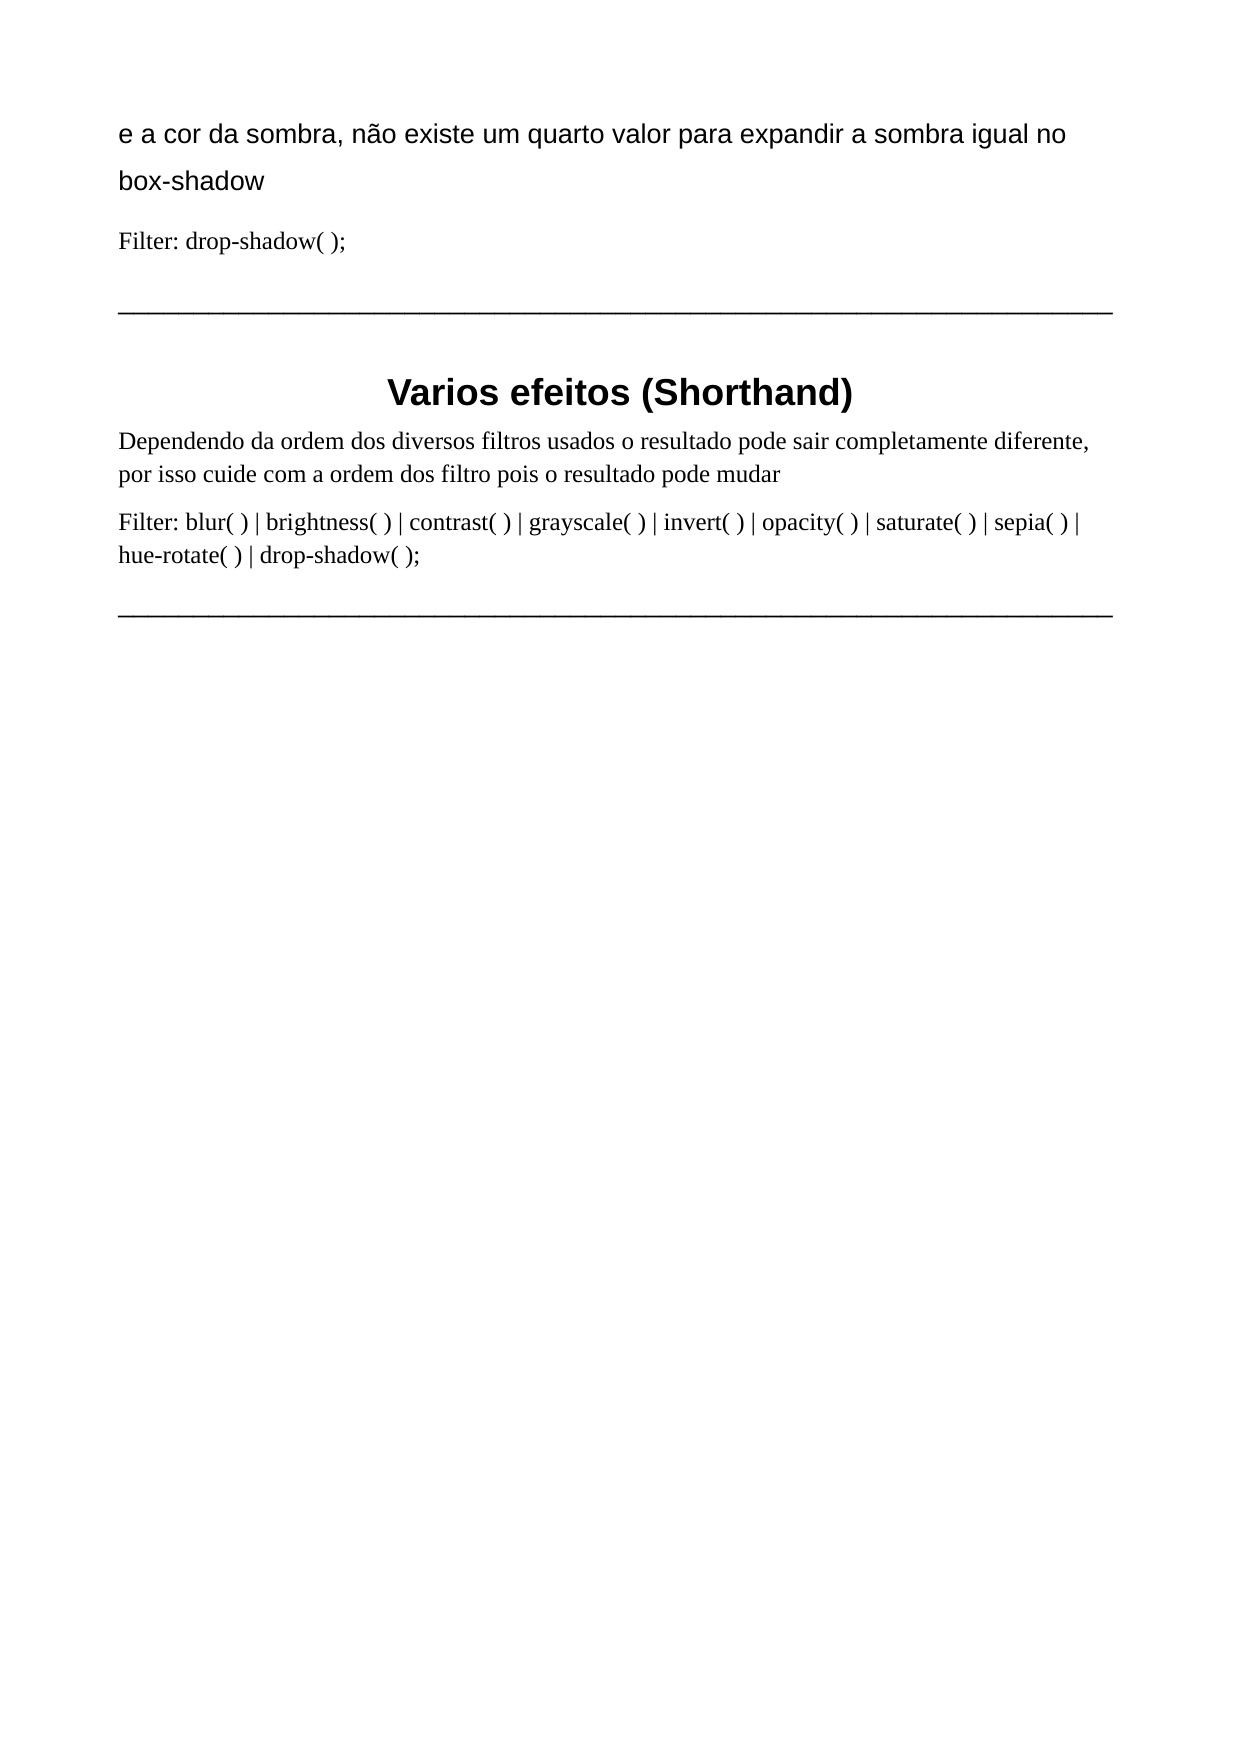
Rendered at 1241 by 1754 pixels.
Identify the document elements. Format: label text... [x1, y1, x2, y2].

text __________________________________________________________________ [118, 284, 1122, 315]
text Filter: blur( ) | brightness( ) | contrast( ) | grayscale( ) | invert( ) | opacity( ) | saturate( ) | sepia( ) | hue-rotate( ) | drop-shadow( ); [118, 507, 1122, 569]
text Filter: drop-shadow( ); [118, 226, 1122, 255]
text __________________________________________________________________ [118, 587, 1122, 619]
subtitle Varios efeitos (Shorthand) [118, 371, 1122, 414]
text e a cor da sombra, não existe um quarto valor para expandir a sombra igual no box-shadow [118, 118, 1122, 196]
text Dependendo da ordem dos diversos filtros usados o resultado pode sair completamente diferente, por isso cuide com a ordem dos filtro pois o resultado pode mudar [118, 426, 1122, 488]
